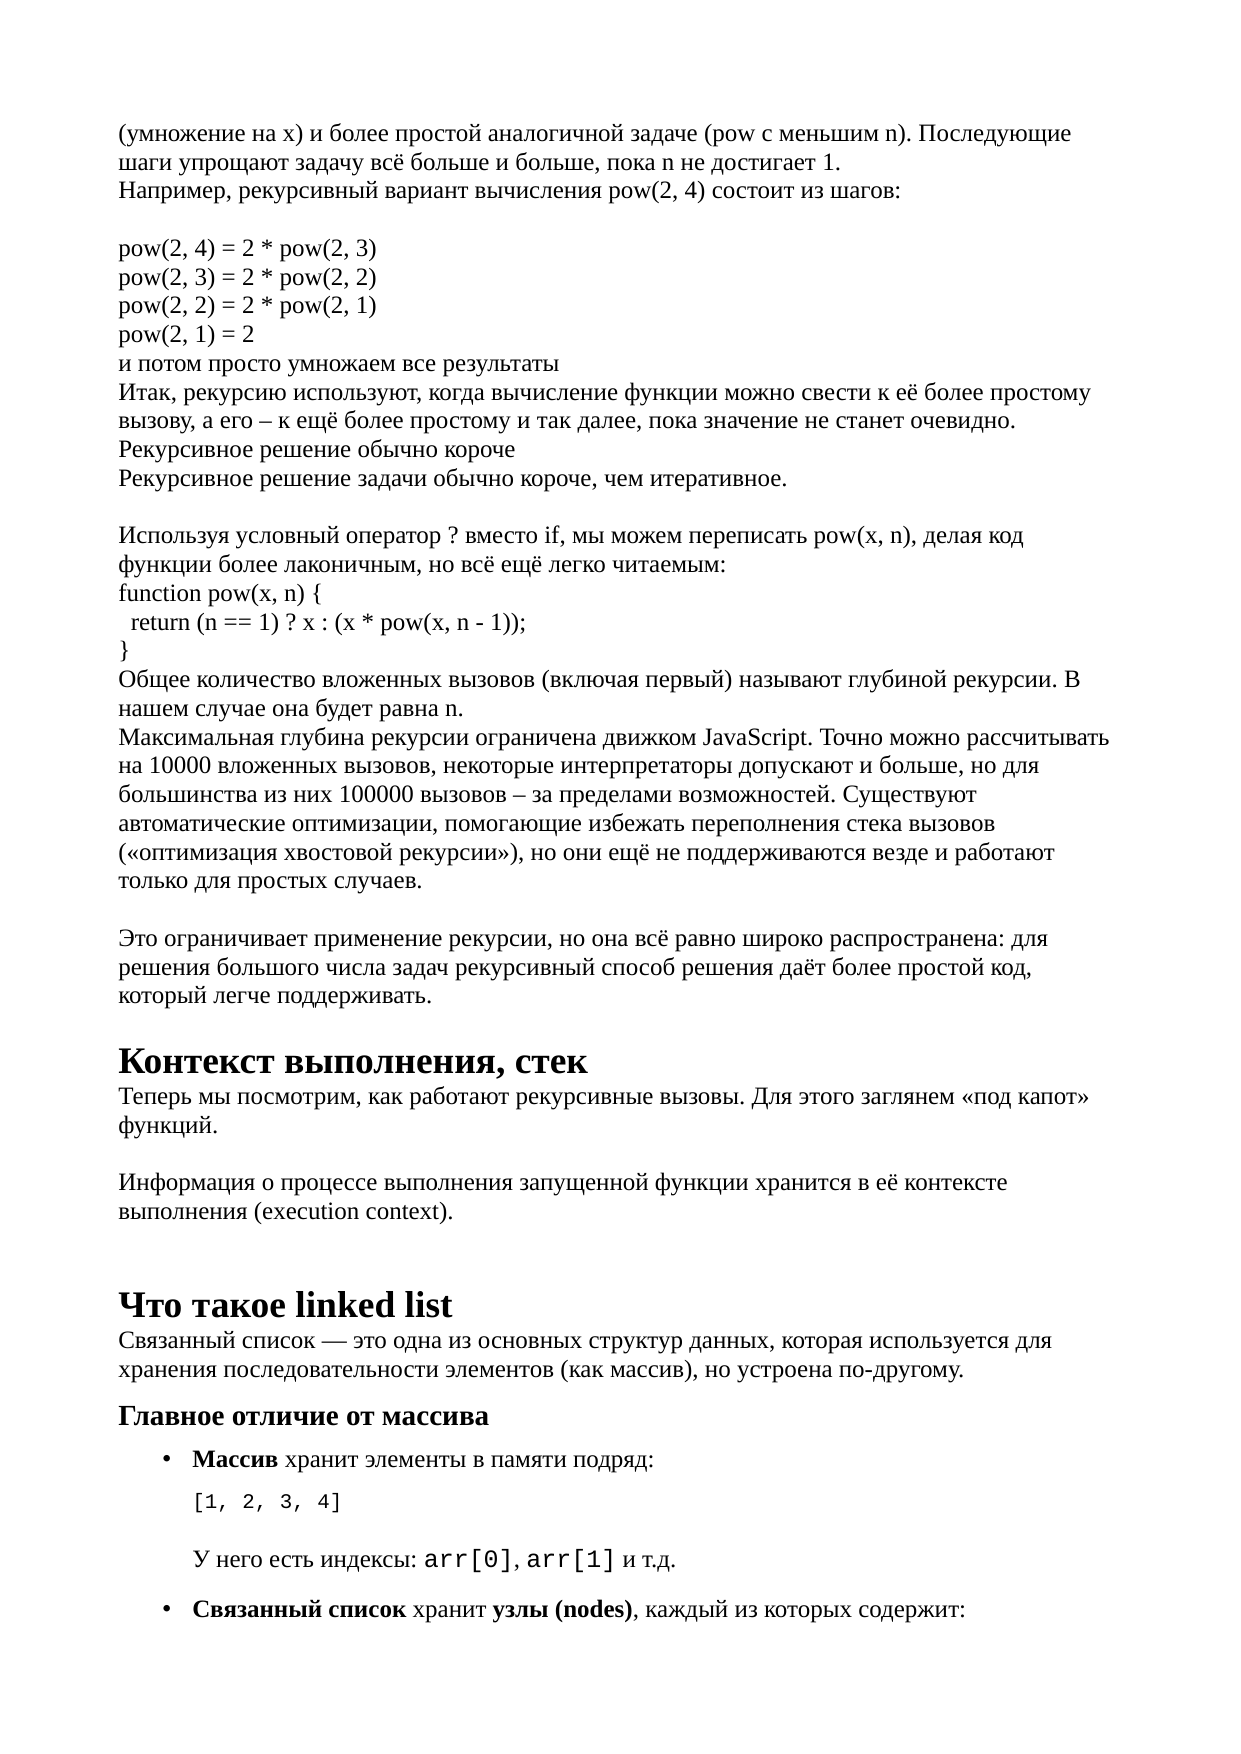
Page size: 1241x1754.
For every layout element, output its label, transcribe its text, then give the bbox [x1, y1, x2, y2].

text Используя условный оператор ? вместо if, мы можем переписать pow(x, n), делая код функции более лаконичным, но всё ещё легко читаемым: [118, 521, 1122, 578]
list У него есть индексы: arr[0], arr[1] и т.д. [162, 1544, 1122, 1575]
list Связанный список хранит узлы (nodes), каждый из которых содержит: [162, 1594, 1122, 1623]
text Общее количество вложенных вызовов (включая первый) называют глубиной рекурсии. В нашем случае она будет равна n. [118, 664, 1122, 722]
text Например, рекурсивный вариант вычисления pow(2, 4) состоит из шагов: [118, 176, 1122, 204]
list Массив хранит элементы в памяти подряд: [162, 1444, 1122, 1472]
text Максимальная глубина рекурсии ограничена движком JavaScript. Точно можно рассчитывать на 10000 вложенных вызовов, некоторые интерпретаторы допускают и больше, но для большинства из них 100000 вызовов – за пределами возможностей. Существуют автоматические оптимизации, помогающие избежать переполнения стека вызовов («оптимизация хвостовой рекурсии»), но они ещё не поддерживаются везде и работают только для простых случаев. [118, 722, 1122, 894]
text (умножение на x) и более простой аналогичной задаче (pow с меньшим n). Последующие шаги упрощают задачу всё больше и больше, пока n не достигает 1. [118, 118, 1122, 176]
text function pow(x, n) { [118, 578, 1122, 607]
text Рекурсивное решение задачи обычно короче, чем итеративное. [118, 463, 1122, 492]
text pow(2, 2) = 2 * pow(2, 1) [118, 291, 1122, 319]
text Контекст выполнения, стек [118, 1038, 1122, 1081]
text Информация о процессе выполнения запущенной функции хранится в её контексте выполнения (execution context). [118, 1167, 1122, 1225]
text Что такое linked list [118, 1282, 1122, 1326]
text Связанный список — это одна из основных структур данных, которая используется для хранения последовательности элементов (как массив), но устроена по-другому. [118, 1326, 1122, 1383]
text Это ограничивает применение рекурсии, но она всё равно широко распространена: для решения большого числа задач рекурсивный способ решения даёт более простой код, который легче поддерживать. [118, 923, 1122, 1009]
text Рекурсивное решение обычно короче [118, 434, 1122, 463]
text pow(2, 1) = 2 [118, 319, 1122, 348]
text и потом просто умножаем все результаты [118, 348, 1122, 377]
text pow(2, 3) = 2 * pow(2, 2) [118, 262, 1122, 291]
text pow(2, 4) = 2 * pow(2, 3) [118, 233, 1122, 262]
text Теперь мы посмотрим, как работают рекурсивные вызовы. Для этого заглянем «под капот» функций. [118, 1081, 1122, 1139]
text return (n == 1) ? x : (x * pow(x, n - 1)); [118, 607, 1122, 636]
text } [118, 636, 1122, 664]
text Итак, рекурсию используют, когда вычисление функции можно свести к её более простому вызову, а его – к ещё более простому и так далее, пока значение не станет очевидно. [118, 377, 1122, 434]
list [1, 2, 3, 4] [162, 1491, 1122, 1515]
subtitle Главное отличие от массива [118, 1398, 1122, 1431]
